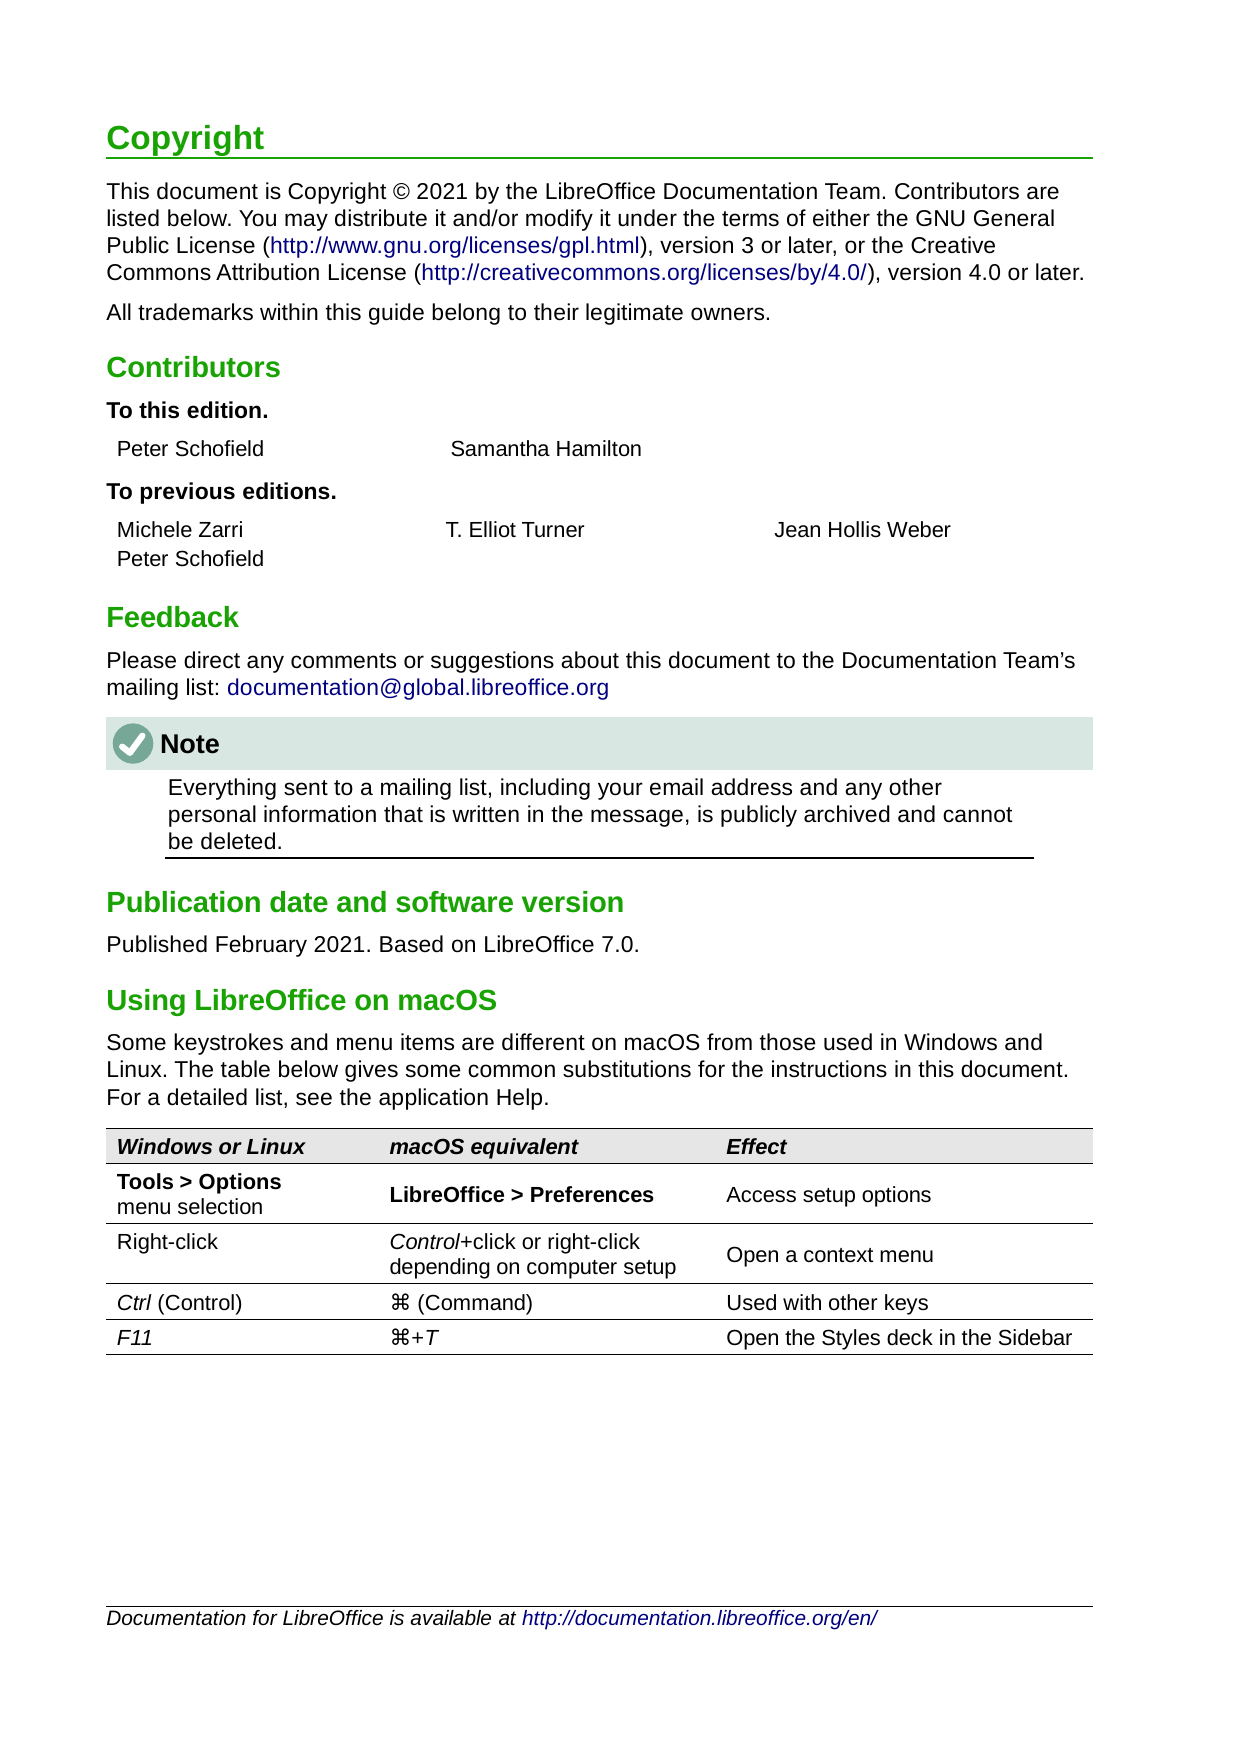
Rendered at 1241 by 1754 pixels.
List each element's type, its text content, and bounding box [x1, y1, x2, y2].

table_cell LibreOffice > Preferences [379, 1164, 716, 1223]
table_header Samantha Hamilton [440, 436, 766, 465]
table_header [766, 436, 1093, 465]
subtitle Feedback [106, 600, 1093, 633]
text All trademarks within this guide belong to their legitimate owners. [106, 298, 1093, 325]
table_header Effect [716, 1129, 1093, 1163]
table_cell F11 [106, 1320, 379, 1354]
text Some keystrokes and menu items are different on macOS from those used in Windows and Linux. The table below gives some common substitutions for the instructions in this document. For a detailed list, see the application Help. [106, 1029, 1093, 1110]
table_cell Access setup options [716, 1164, 1093, 1223]
subtitle Copyright [106, 118, 1093, 157]
table_cell Open a context menu [716, 1224, 1093, 1283]
text Everything sent to a mailing list, including your email address and any other personal information that is written in the message, is publicly archived and cannot be deleted. [164, 770, 1034, 859]
table_header T. Elliot Turner [435, 517, 764, 546]
text To previous editions. [106, 477, 1093, 504]
table_cell Used with other keys [716, 1284, 1093, 1318]
table_cell Right-click [106, 1224, 379, 1283]
text To this edition. [106, 396, 1093, 423]
subtitle Note [106, 717, 1093, 770]
text This document is Copyright © 2021 by the LibreOffice Documentation Team. Contributors are listed below. You may distribute it and/or modify it under the terms of either the GNU General Public License (http://www.gnu.org/licenses/gpl.html), version 3 or later, or the Creative Commons Attribution License (http://creativecommons.org/licenses/by/4.0/), version 4.0 or later. [106, 177, 1093, 286]
table_header macOS equivalent [379, 1129, 716, 1163]
table_cell Peter Schofield [106, 546, 435, 575]
subtitle Using LibreOffice on macOS [106, 983, 1093, 1016]
table_cell Ctrl (Control) [106, 1284, 379, 1318]
text Published February 2021. Based on LibreOffice 7.0. [106, 931, 1093, 958]
table_cell [435, 546, 764, 575]
subtitle Contributors [106, 350, 1093, 384]
table_cell Tools > Options menu selection [106, 1164, 379, 1223]
table_cell [764, 546, 1093, 575]
text Please direct any comments or suggestions about this document to the Documentation Team’s mailing list: documentation@global.libreoffice.org [106, 646, 1093, 700]
table_header Windows or Linux [106, 1129, 379, 1163]
table_cell Control+click or right-click depending on computer setup [379, 1224, 716, 1283]
table_cell Open the Styles deck in the Sidebar [716, 1320, 1093, 1354]
table_header Jean Hollis Weber [764, 517, 1093, 546]
subtitle Publication date and software version [106, 884, 1093, 918]
table_header Peter Schofield [106, 436, 440, 465]
table_cell ⌘+T [379, 1320, 716, 1354]
table_cell ⌘ (Command) [379, 1284, 716, 1318]
table_header Michele Zarri [106, 517, 435, 546]
